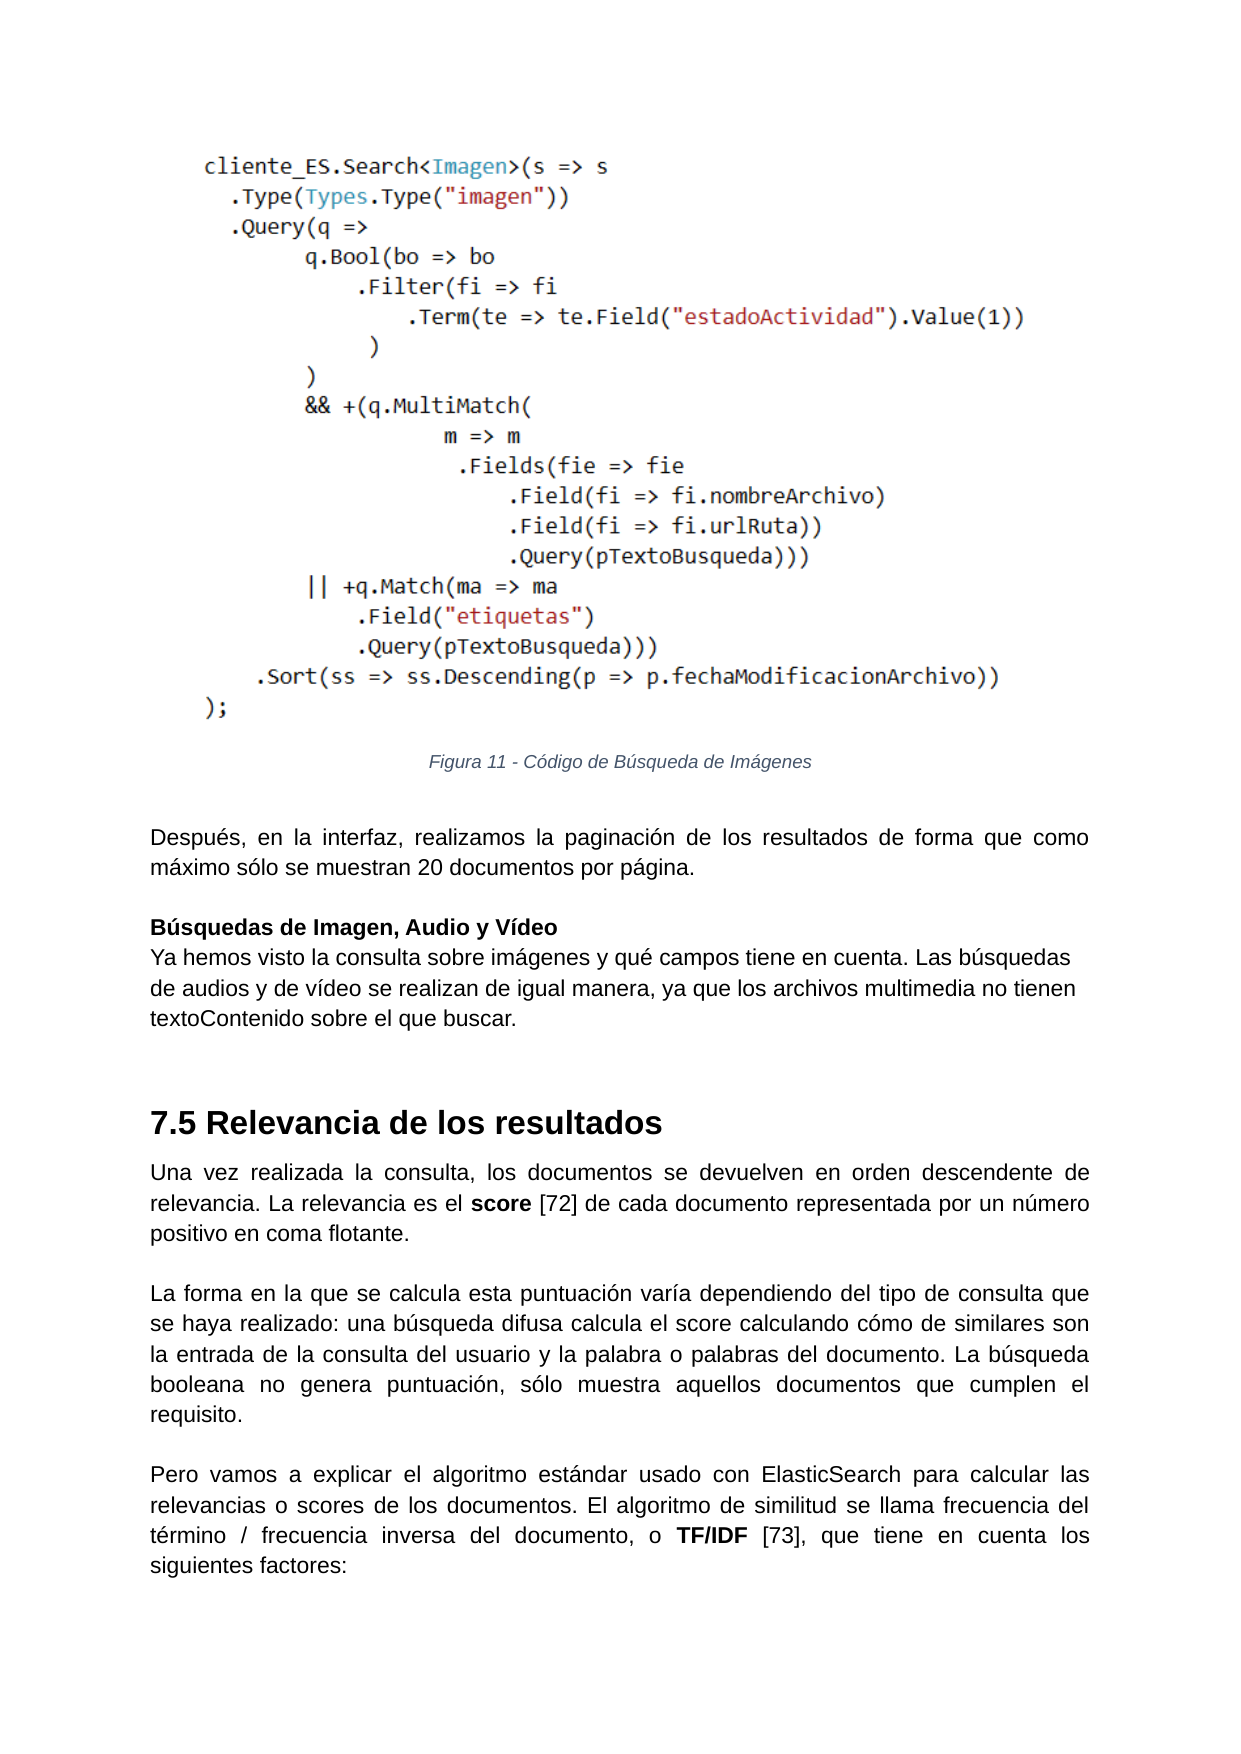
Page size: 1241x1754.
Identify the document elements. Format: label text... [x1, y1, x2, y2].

text Búsquedas de Imagen, Audio y Vídeo [150, 914, 1090, 941]
text Después, en la interfaz, realizamos la paginación de los resultados de forma que como máximo sólo se muestran 20 documentos por página. [150, 823, 1090, 880]
text Una vez realizada la consulta, los documentos se devuelven en orden descendente de relevancia. La relevancia es el score [72] de cada documento representada por un número positivo en coma flotante. [150, 1159, 1090, 1246]
picture [196, 150, 1045, 731]
text Pero vamos a explicar el algoritmo estándar usado con ElasticSearch para calcular las relevancias o scores de los documentos. El algoritmo de similitud se llama frecuencia del término / frecuencia inversa del documento, o TF/IDF [73], que tiene en cuenta los siguientes factores: [150, 1461, 1090, 1578]
text La forma en la que se calcula esta puntuación varía dependiendo del tipo de consulta que se haya realizado: una búsqueda difusa calcula el score calculando cómo de similares son la entrada de la consulta del usuario y la palabra o palabras del documento. La búsqueda booleana no genera puntuación, sólo muestra aquellos documentos que cumplen el requisito. [150, 1280, 1090, 1427]
text Figura 12 - Código de Búsqueda de Imágenes [150, 751, 1090, 772]
subtitle 7.5 Relevancia de los resultados [150, 1103, 1090, 1141]
text Ya hemos visto la consulta sobre imágenes y qué campos tiene en cuenta. Las búsquedas de audios y de vídeo se realizan de igual manera, ya que los archivos multimedia no tienen textoContenido sobre el que buscar. [150, 944, 1090, 1031]
